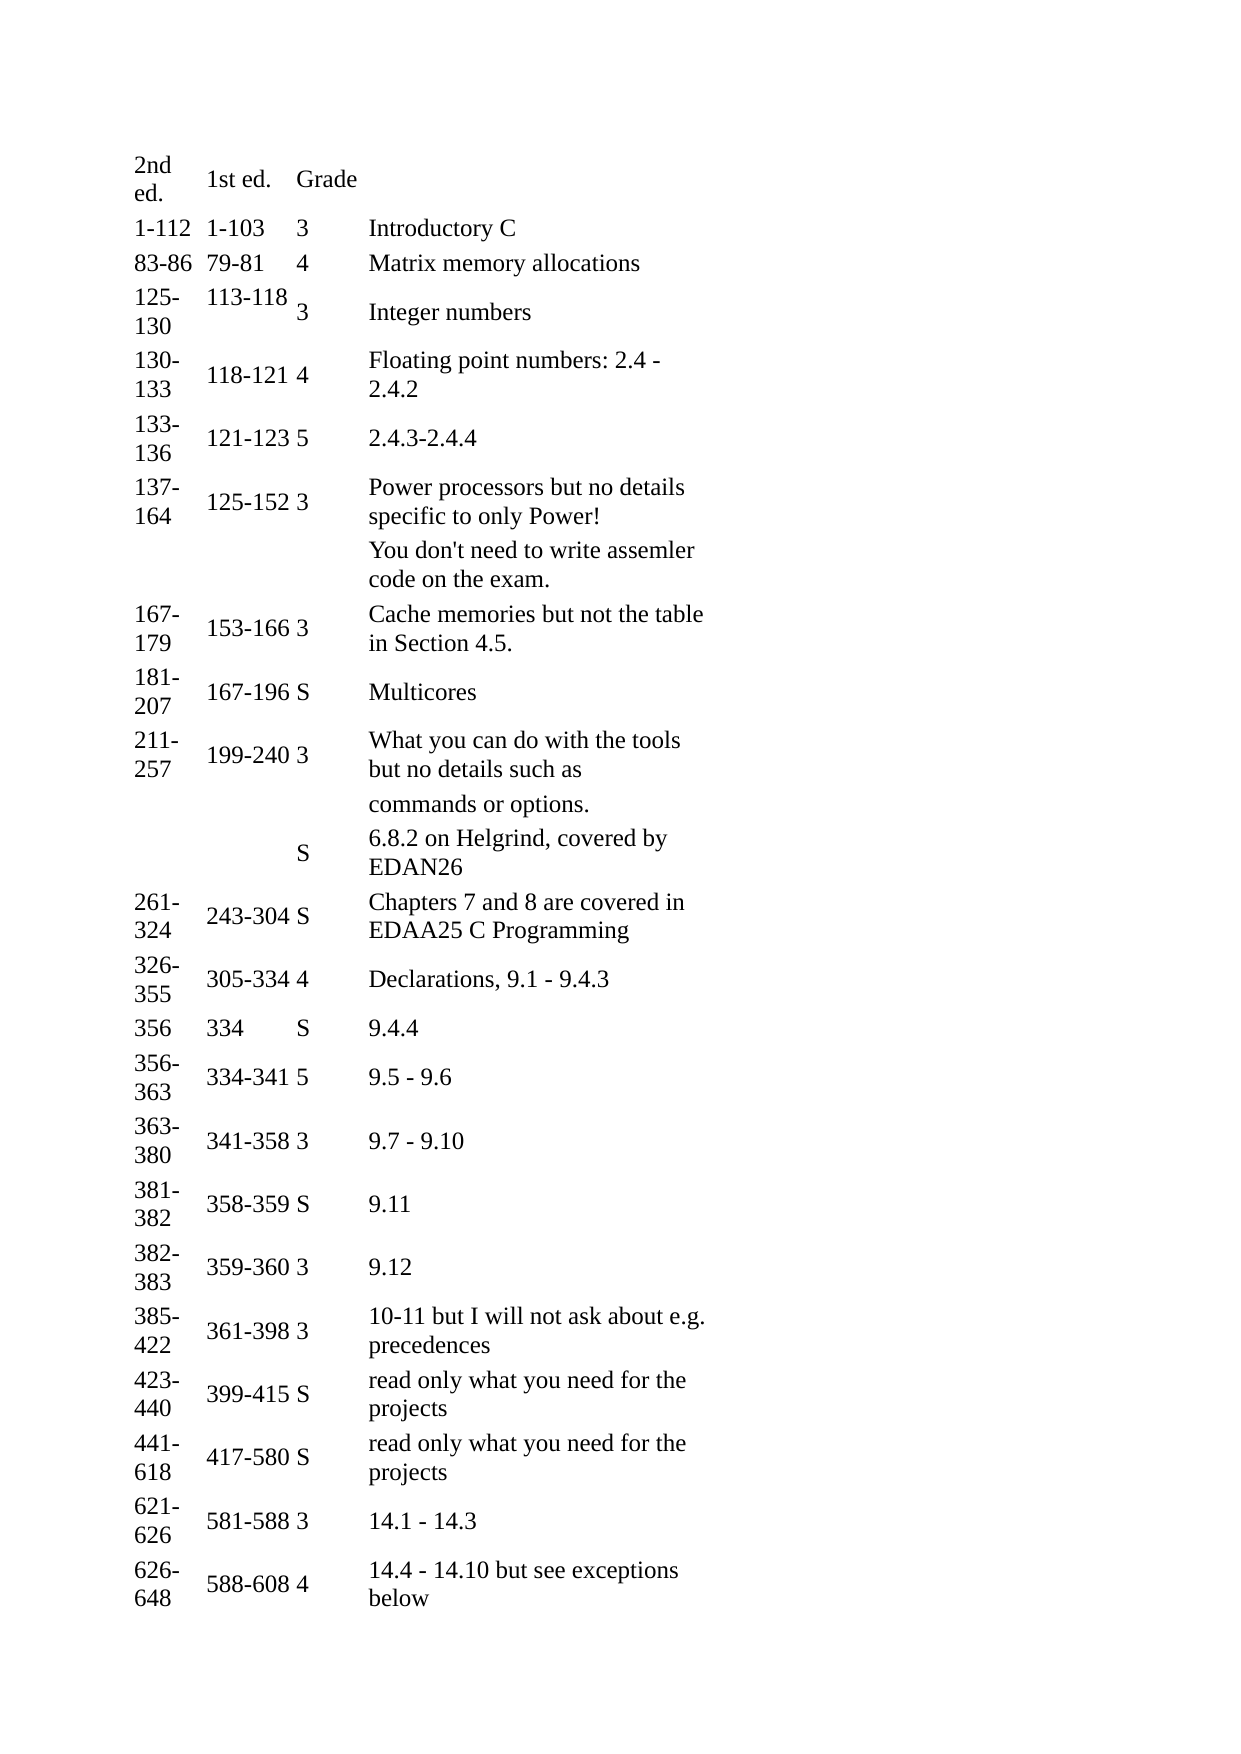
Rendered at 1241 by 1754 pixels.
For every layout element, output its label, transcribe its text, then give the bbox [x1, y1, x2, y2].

table_cell 243-304 [203, 884, 293, 947]
table_cell [131, 786, 203, 821]
table_cell 125-130 [131, 279, 203, 343]
table_cell 118-121 [203, 343, 293, 406]
table_cell [118, 659, 131, 723]
table_cell 199-240 [203, 723, 293, 786]
table_header [118, 147, 131, 210]
table_cell 4 [293, 1552, 365, 1615]
table_cell [131, 533, 203, 596]
table_cell [203, 533, 293, 596]
table_cell 167-196 [203, 659, 293, 723]
table_cell [203, 786, 293, 821]
table_cell [118, 1362, 131, 1425]
table_cell 5 [293, 406, 365, 469]
table_cell Declarations, 9.1 - 9.4.3 [365, 947, 709, 1011]
table_cell [203, 821, 293, 884]
table_cell Cache memories but not the table in Section 4.5. [365, 596, 709, 659]
table_cell 3 [293, 279, 365, 343]
table_cell 10-11 but I will not ask about e.g. precedences [365, 1299, 709, 1362]
table_cell 181-207 [131, 659, 203, 723]
table_cell S [293, 821, 365, 884]
table_header 2nd ed. [131, 147, 203, 210]
table_cell [118, 821, 131, 884]
table_cell 359-360 [203, 1235, 293, 1298]
table_cell [118, 1425, 131, 1488]
table_cell [118, 343, 131, 406]
table_cell Integer numbers [365, 279, 709, 343]
table_cell 361-398 [203, 1299, 293, 1362]
table_cell [118, 1299, 131, 1362]
table_header Grade [293, 147, 365, 210]
table_cell [118, 786, 131, 821]
table_cell [118, 1172, 131, 1235]
table_cell S [293, 1172, 365, 1235]
table_cell Power processors but no details specific to only Power! [365, 469, 709, 533]
table_cell 14.4 - 14.10 but see exceptions below [365, 1552, 709, 1615]
table_cell [293, 786, 365, 821]
table_cell [293, 533, 365, 596]
table_cell [118, 1011, 131, 1045]
table_cell 6.8.2 on Helgrind, covered by EDAN26 [365, 821, 709, 884]
table_cell You don't need to write assemler code on the exam. [365, 533, 709, 596]
table_cell [118, 947, 131, 1011]
table_cell 167-179 [131, 596, 203, 659]
table_cell 3 [293, 723, 365, 786]
table_cell 3 [293, 469, 365, 533]
table_cell 9.7 - 9.10 [365, 1109, 709, 1172]
table_cell 399-415 [203, 1362, 293, 1425]
table_cell 3 [293, 210, 365, 245]
table_cell [118, 1552, 131, 1615]
table_cell read only what you need for the projects [365, 1362, 709, 1425]
table_cell 381-382 [131, 1172, 203, 1235]
table_header [365, 147, 709, 210]
table_cell 153-166 [203, 596, 293, 659]
table_cell 305-334 [203, 947, 293, 1011]
table_cell 356 [131, 1011, 203, 1045]
table_cell 3 [293, 596, 365, 659]
table_cell 9.5 - 9.6 [365, 1045, 709, 1108]
table_cell [118, 533, 131, 596]
table_cell [118, 723, 131, 786]
table_cell Chapters 7 and 8 are covered in EDAA25 C Programming [365, 884, 709, 947]
table_cell 4 [293, 947, 365, 1011]
table_cell [118, 406, 131, 469]
table_cell 125-152 [203, 469, 293, 533]
table_cell 1-103 [203, 210, 293, 245]
table_cell 363-380 [131, 1109, 203, 1172]
table_cell 137-164 [131, 469, 203, 533]
table_cell [118, 469, 131, 533]
table_cell 358-359 [203, 1172, 293, 1235]
table_cell 356-363 [131, 1045, 203, 1108]
table_cell [118, 1109, 131, 1172]
table_cell 4 [293, 343, 365, 406]
table_cell [118, 1235, 131, 1298]
table_cell 14.1 - 14.3 [365, 1489, 709, 1552]
table_cell 626-648 [131, 1552, 203, 1615]
table_cell 3 [293, 1299, 365, 1362]
table_cell 9.4.4 [365, 1011, 709, 1045]
table_cell [118, 1489, 131, 1552]
table_cell 334 [203, 1011, 293, 1045]
table_cell Floating point numbers: 2.4 - 2.4.2 [365, 343, 709, 406]
table_cell 83-86 [131, 245, 203, 279]
table_cell 261-324 [131, 884, 203, 947]
table_cell 9.11 [365, 1172, 709, 1235]
table_cell [118, 596, 131, 659]
table_cell 382-383 [131, 1235, 203, 1298]
table_cell 9.12 [365, 1235, 709, 1298]
table_cell 441-618 [131, 1425, 203, 1488]
table_cell 4 [293, 245, 365, 279]
table_cell 3 [293, 1109, 365, 1172]
table_cell [118, 210, 131, 245]
table_cell Multicores [365, 659, 709, 723]
table_cell 417-580 [203, 1425, 293, 1488]
table_cell 5 [293, 1045, 365, 1108]
table_header 1st ed. [203, 147, 293, 210]
table_cell S [293, 659, 365, 723]
table_cell Matrix memory allocations [365, 245, 709, 279]
table_cell [118, 1045, 131, 1108]
table_cell [131, 821, 203, 884]
table_cell What you can do with the tools but no details such as [365, 723, 709, 786]
table_cell 588-608 [203, 1552, 293, 1615]
table_cell 3 [293, 1489, 365, 1552]
table_cell S [293, 884, 365, 947]
table_cell 121-123 [203, 406, 293, 469]
table_cell 341-358 [203, 1109, 293, 1172]
table_cell 326-355 [131, 947, 203, 1011]
table_cell 423-440 [131, 1362, 203, 1425]
table_cell Introductory C [365, 210, 709, 245]
table_cell 133-136 [131, 406, 203, 469]
table_cell 130-133 [131, 343, 203, 406]
table_cell S [293, 1011, 365, 1045]
table_cell 79-81 [203, 245, 293, 279]
table_cell 2.4.3-2.4.4 [365, 406, 709, 469]
table_cell 3 [293, 1235, 365, 1298]
table_cell S [293, 1425, 365, 1488]
table_cell read only what you need for the projects [365, 1425, 709, 1488]
table_cell [118, 279, 131, 343]
table_cell 334-341 [203, 1045, 293, 1108]
table_cell 211-257 [131, 723, 203, 786]
table_cell [118, 245, 131, 279]
table_cell commands or options. [365, 786, 709, 821]
table_cell S [293, 1362, 365, 1425]
table_cell 581-588 [203, 1489, 293, 1552]
table_cell 385-422 [131, 1299, 203, 1362]
table_cell 1-112 [131, 210, 203, 245]
table_cell 621-626 [131, 1489, 203, 1552]
table_cell [118, 884, 131, 947]
table_cell 113-118 [203, 279, 293, 343]
